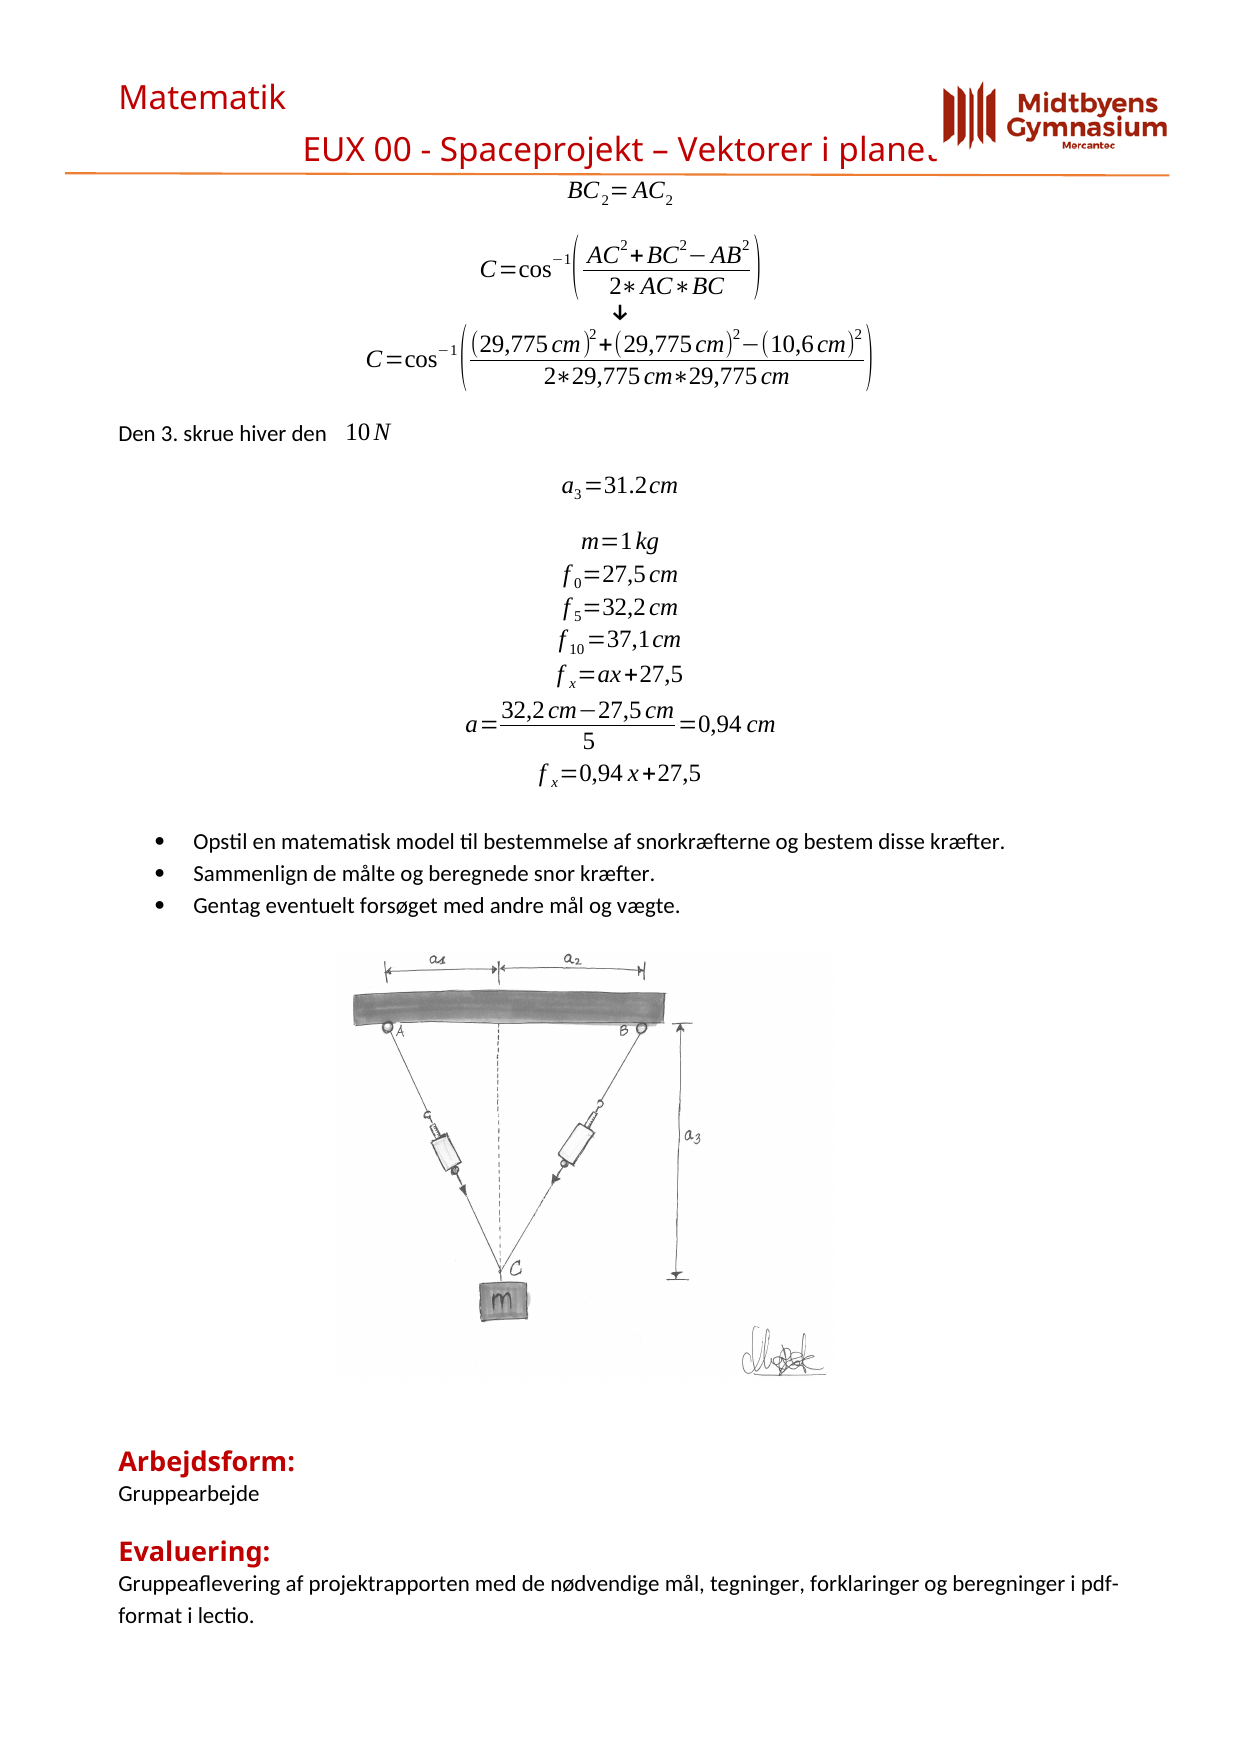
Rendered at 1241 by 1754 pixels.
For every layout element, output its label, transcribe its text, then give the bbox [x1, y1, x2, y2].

subtitle Evaluering: [118, 1532, 1122, 1569]
picture [924, 75, 1177, 155]
text Gruppeaflevering af projektrapporten med de nødvendige mål, tegninger, forklaringer og beregninger i pdf-format i lectio. [118, 1569, 1122, 1629]
list Opstil en matematisk model til bestemmelse af snorkræfterne og bestem disse kræfter. [156, 827, 1122, 855]
subtitle Arbejdsform: [118, 1442, 1122, 1479]
text Gruppearbejde [118, 1479, 1122, 1507]
list Sammenlign de målte og beregnede snor kræfter. [156, 859, 1122, 887]
text Den 3. skrue hiver den [118, 419, 1122, 447]
list Gentag eventuelt forsøget med andre mål og vægte. [156, 892, 1122, 920]
